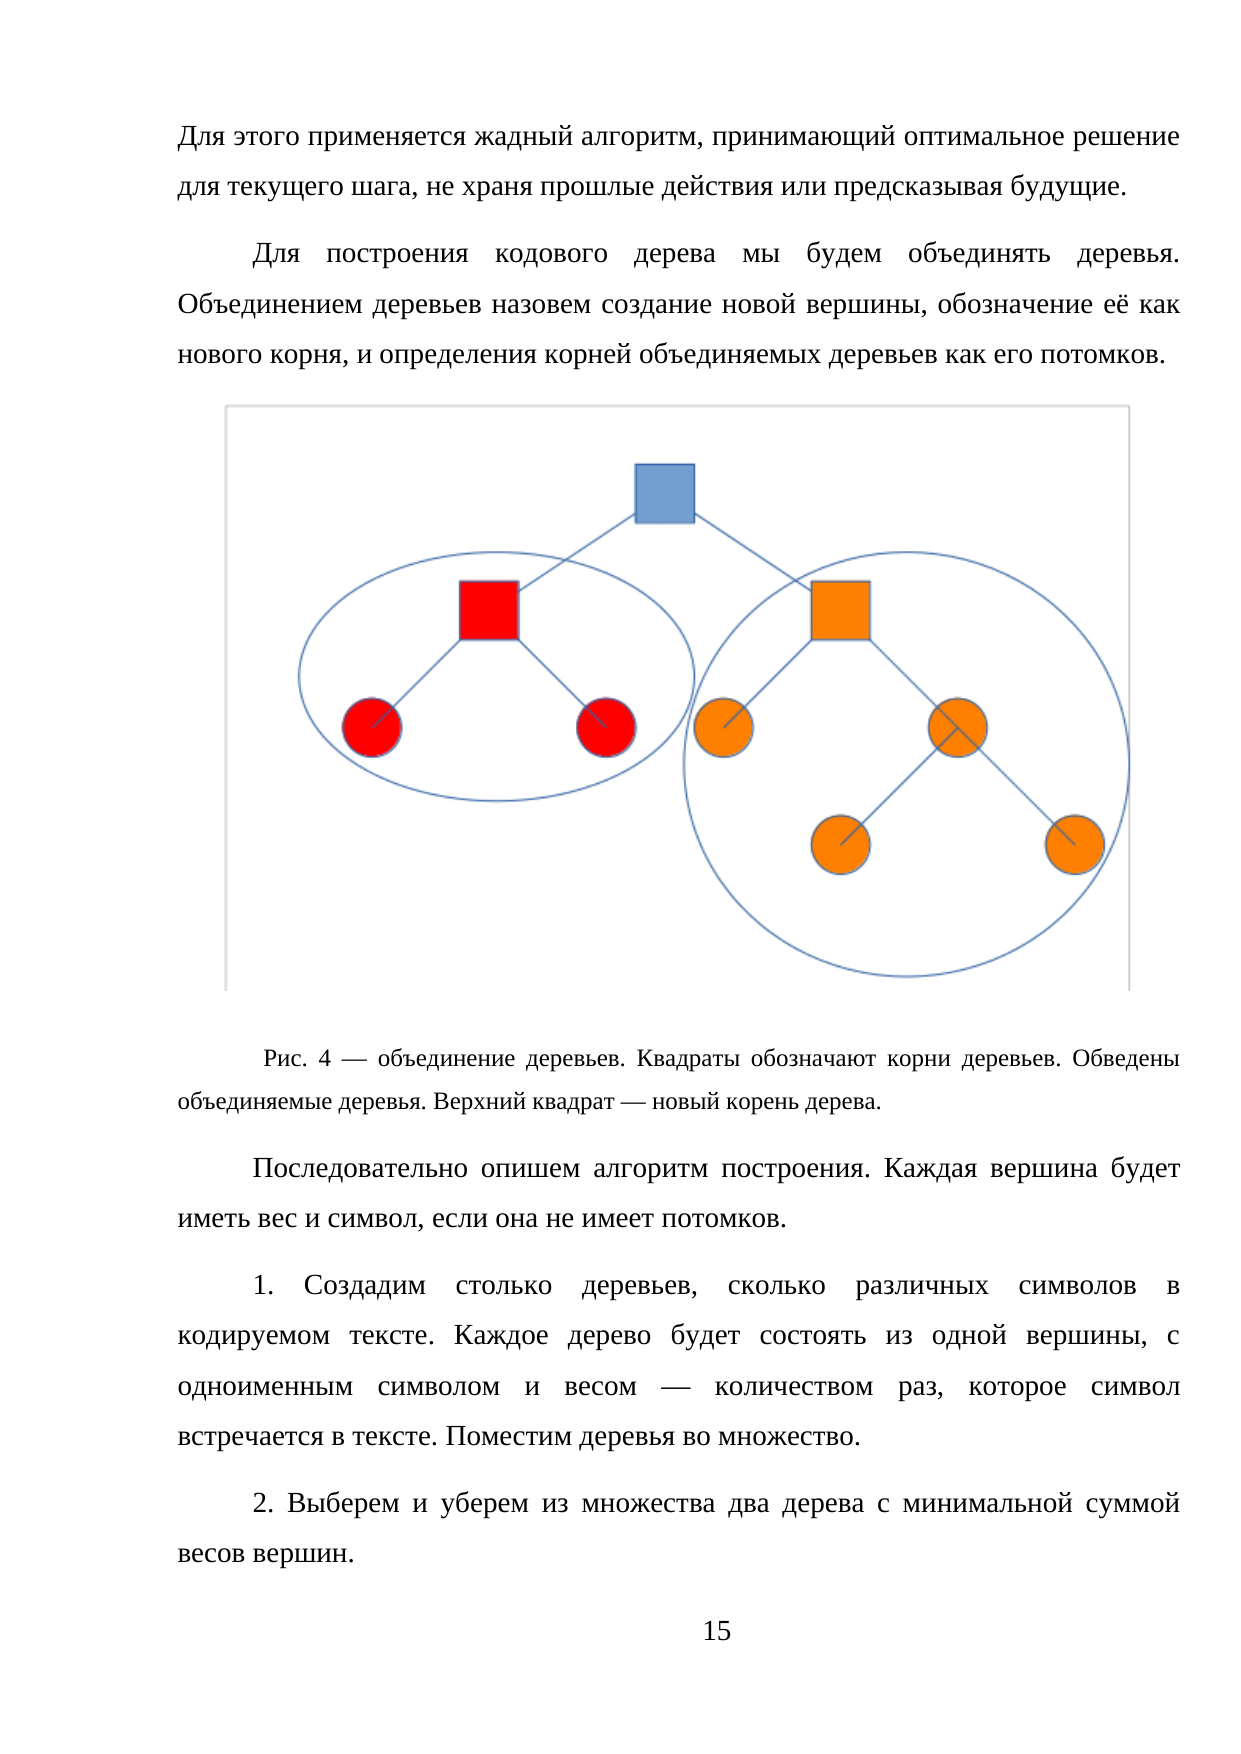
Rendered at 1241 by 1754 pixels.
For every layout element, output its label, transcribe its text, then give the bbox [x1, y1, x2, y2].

subtitle Рис. 4 — объединение деревьев. Квадраты обозначают корни деревьев. Обведены объединяемые деревья. Верхний квадрат — новый корень дерева. [177, 407, 1181, 1114]
text 1. Создадим столько деревьев, сколько различных символов в кодируемом тексте. Каждое дерево будет состоять из одной вершины, с одноименным символом и весом — количеством раз, которое символ встречается в тексте. Поместим деревья во множество. [177, 1267, 1181, 1451]
text Последовательно опишем алгоритм построения. Каждая вершина будет иметь вес и символ, если она не имеет потомков. [177, 1150, 1181, 1233]
text 2. Выберем и уберем из множества два дерева с минимальной суммой весов вершин. [177, 1485, 1181, 1569]
picture [223, 403, 1135, 991]
text Для построения кодового дерева мы будем объединять деревья. Объединением деревьев назовем создание новой вершины, обозначение её как нового корня, и определения корней объединяемых деревьев как его потомков. [177, 235, 1181, 369]
text Для этого применяется жадный алгоритм, принимающий оптимальное решение для текущего шага, не храня прошлые действия или предсказывая будущие. [177, 118, 1181, 202]
